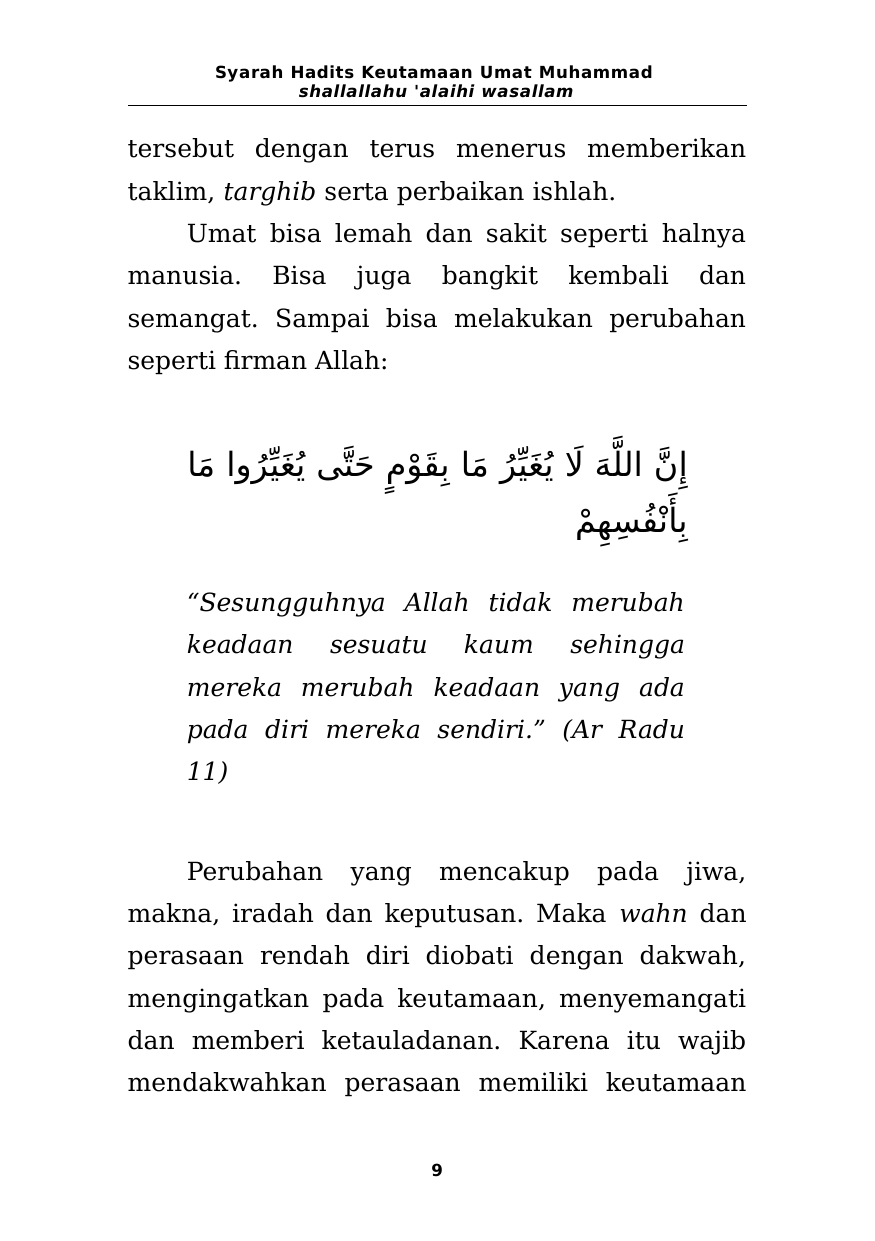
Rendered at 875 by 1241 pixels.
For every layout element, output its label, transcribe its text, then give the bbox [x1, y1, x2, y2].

text tersebut dengan terus menerus memberikan taklim, targhib serta perbaikan ishlah. [127, 134, 747, 206]
text “Sesungguhnya Allah tidak merubah keadaan sesuatu kaum sehingga mereka merubah keadaan yang ada pada diri mereka sendiri.” (Ar Radu 11) [187, 588, 687, 786]
text إِنَّ اللَّهَ لَا يُغَيِّرُ مَا بِقَوْمٍ حَتَّى يُغَيِّرُوا مَا بِأَنْفُسِهِمْ [187, 446, 687, 541]
text Perubahan yang mencakup pada jiwa, makna, iradah dan keputusan. Maka wahn dan perasaan rendah diri diobati dengan dakwah, mengingatkan pada keutamaan, menyemangati dan memberi ketauladanan. Karena itu wajib mendakwahkan perasaan memiliki keutamaan [127, 857, 747, 1097]
text Umat bisa lemah dan sakit seperti halnya manusia. Bisa juga bangkit kembali dan semangat. Sampai bisa melakukan perubahan seperti firman Allah: [127, 219, 747, 375]
